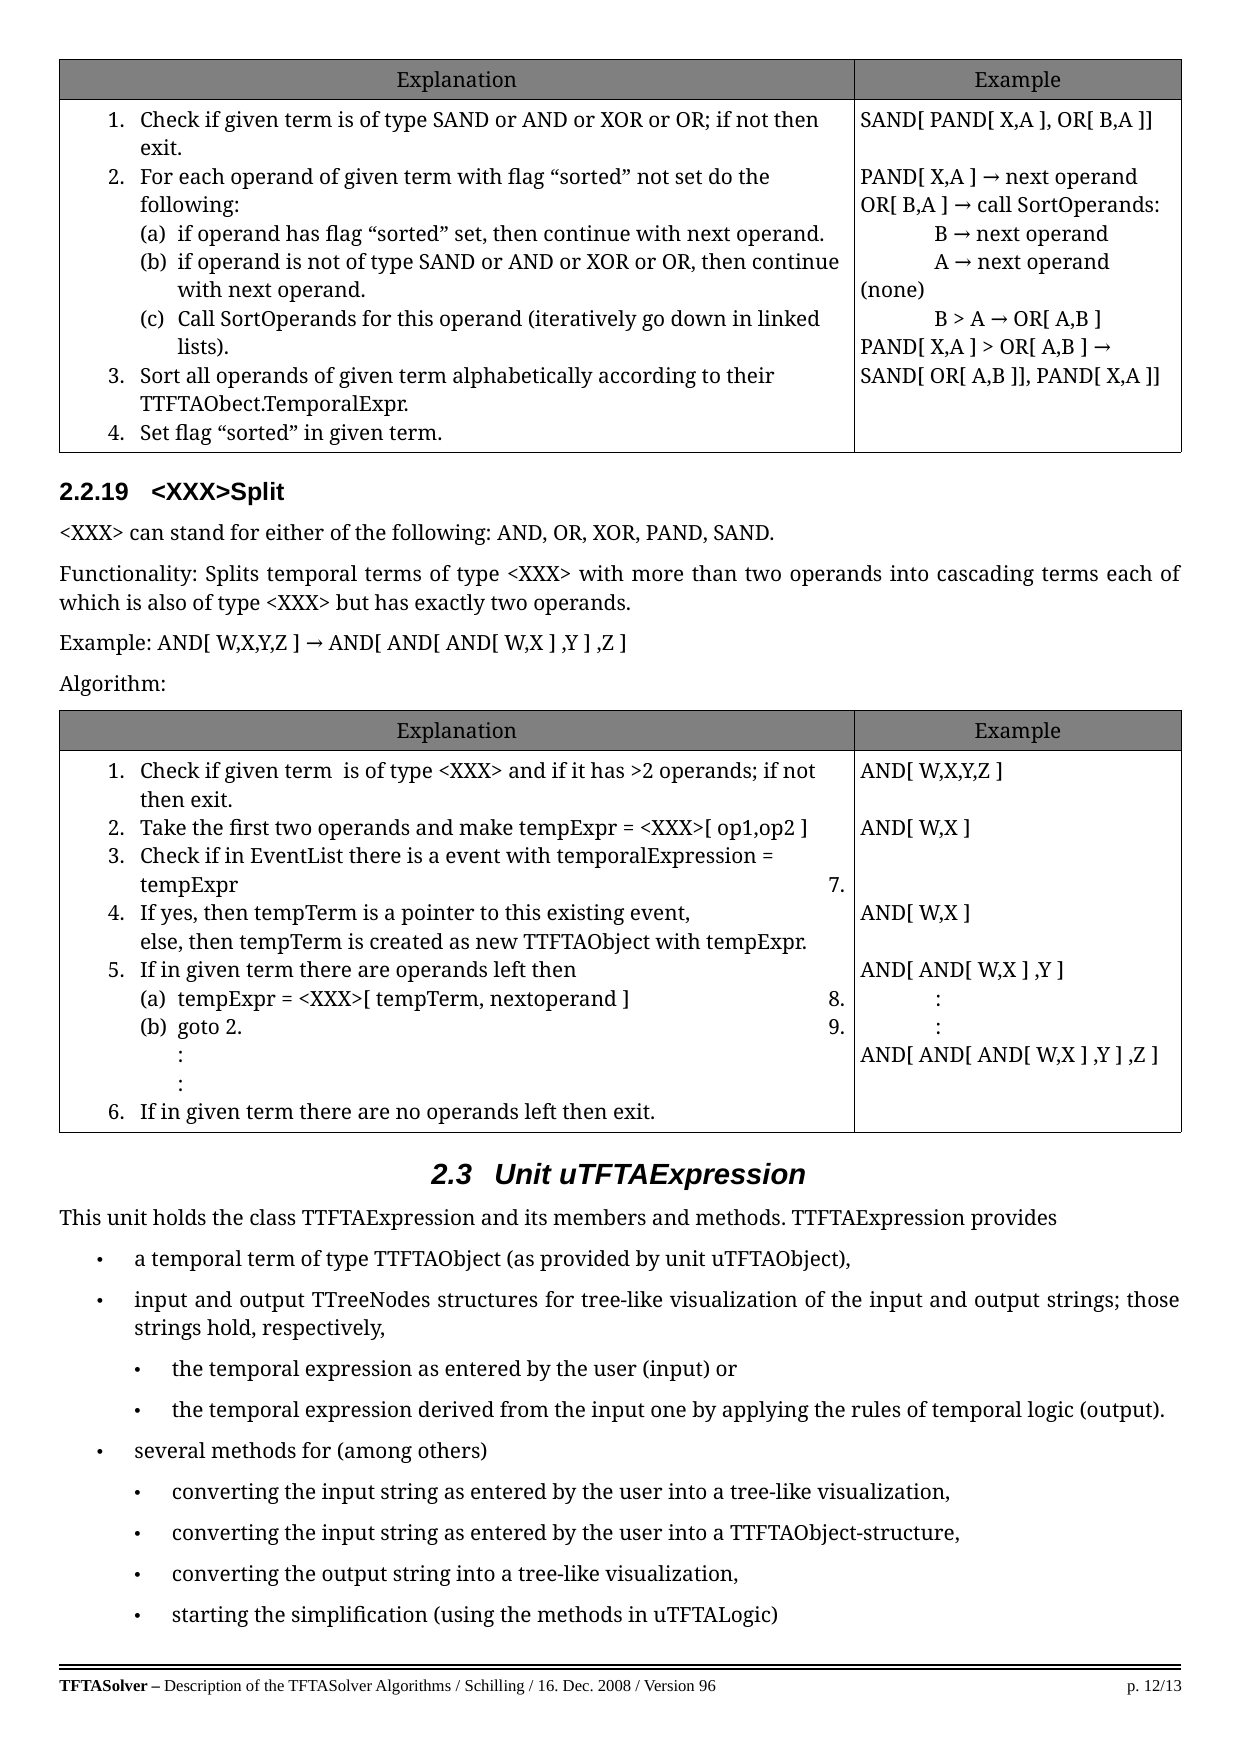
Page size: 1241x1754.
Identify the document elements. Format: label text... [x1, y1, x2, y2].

table_cell SAND[ PAND[ X,A ], OR[ B,A ]] PAND[ X,A ] → next operand OR[ B,A ] → call SortOperands: B → next operand A → next operand (none) B > A → OR[ A,B ] PAND[ X,A ] > OR[ A,B ] → SAND[ OR[ A,B ]], PAND[ X,A ]] [855, 100, 1181, 452]
list the temporal expression derived from the input one by applying the rules of temporal logic (output). [134, 1395, 1181, 1423]
text <XXX> can stand for either of the following: AND, OR, XOR, PAND, SAND. [59, 518, 1181, 547]
text This unit holds the class TTFTAExpression and its members and methods. TTFTAExpression provides [59, 1203, 1181, 1231]
text Functionality: Splits temporal terms of type <XXX> with more than two operands into cascading terms each of which is also of type <XXX> but has exactly two operands. [59, 559, 1181, 616]
table_cell AND[ W,X,Y,Z ] AND[ W,X ] AND[ W,X ] AND[ AND[ W,X ] ,Y ] : : AND[ AND[ AND[ W,X ] ,Y ] ,Z ] [855, 751, 1181, 1132]
table_header Explanation [60, 711, 854, 750]
list a temporal term of type TTFTAObject (as provided by unit uTFTAObject), [97, 1244, 1181, 1272]
text Example: AND[ W,X,Y,Z ] → AND[ AND[ AND[ W,X ] ,Y ] ,Z ] [59, 628, 1181, 657]
table_header Explanation [60, 60, 854, 99]
text Algorithm: [59, 669, 1181, 698]
list input and output TTreeNodes structures for tree-like visualization of the input and output strings; those strings hold, respectively, [97, 1285, 1181, 1342]
list starting the simplification (using the methods in uTFTALogic) [134, 1600, 1181, 1628]
table_header Example [855, 60, 1181, 99]
list converting the input string as entered by the user into a tree-like visualization, [134, 1477, 1181, 1505]
list the temporal expression as entered by the user (input) or [134, 1354, 1181, 1382]
table_cell Check if given term is of type SAND or AND or XOR or OR; if not then exit. For each operand of given term with flag “sorted” not set do the following: if operand has flag “sorted” set, then continue with next operand. if operand is not of type SAND or AND or XOR or OR, then continue with next operand. Call SortOperands for this operand (iteratively go down in linked lists). Sort all operands of given term alphabetically according to their TTFTAObect.TemporalExpr. Set flag “sorted” in given term. [60, 100, 854, 452]
subtitle <XXX>Split [59, 477, 1181, 506]
table_cell Check if given term is of type <XXX> and if it has >2 operands; if not then exit. Take the first two operands and make tempExpr = <XXX>[ op1,op2 ] Check if in EventList there is a event with temporalExpression = tempExpr If yes, then tempTerm is a pointer to this existing event, else, then tempTerm is created as new TTFTAObject with tempExpr. If in given term there are operands left then tempExpr = <XXX>[ tempTerm, nextoperand ] goto 2. : : If in given term there are no operands left then exit. [60, 751, 854, 1132]
list several methods for (among others) [97, 1436, 1181, 1464]
list converting the output string into a tree-like visualization, [134, 1559, 1181, 1587]
subtitle Unit uTFTAExpression [59, 1157, 1181, 1190]
table_header Example [855, 711, 1181, 750]
list converting the input string as entered by the user into a TTFTAObject-structure, [134, 1518, 1181, 1546]
